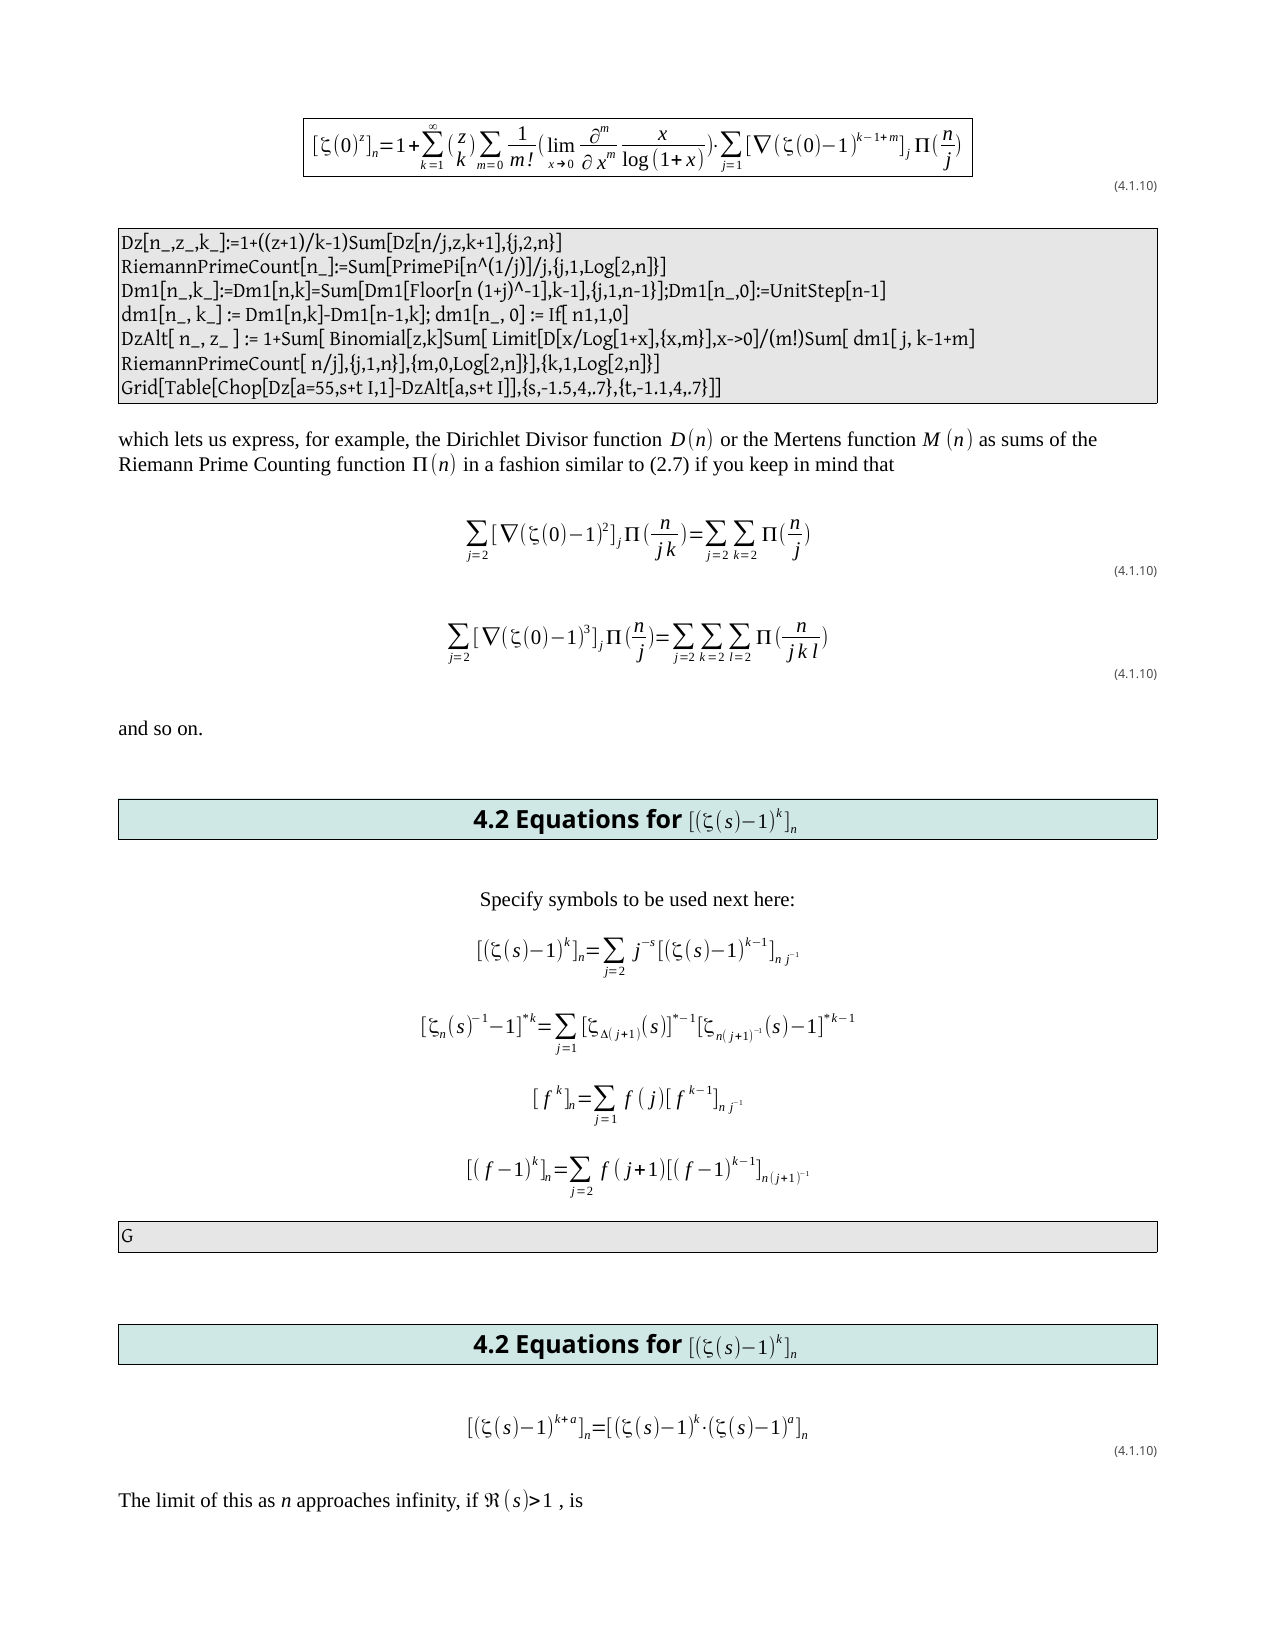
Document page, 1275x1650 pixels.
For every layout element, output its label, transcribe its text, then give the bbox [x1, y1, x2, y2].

title 4.2 Equations for [119, 1325, 1157, 1364]
text The limit of this as n approaches infinity, if, is [118, 1488, 1157, 1512]
text Dz[n_,z_,k_]:=1+((z+1)/k-1)Sum[Dz[n/j,z,k+1],{j,2,n}] [119, 229, 1157, 252]
text and so on. [118, 716, 1157, 740]
text which lets us express, for example, the Dirichlet Divisor functionor the Mertens functionas sums of the Riemann Prime Counting functionin a fashion similar to (2.7) if you keep in mind that [118, 427, 1157, 477]
text (4.1.10) [118, 665, 1157, 682]
text Grid[Table[Chop[Dz[a=55,s+t I,1]-DzAlt[a,s+t I]],{s,-1.5,4,.7},{t,-1.1,4,.7}]] [119, 373, 1157, 403]
text (4.1.10) [118, 1442, 1157, 1459]
text DzAlt[ n_, z_ ] := 1+Sum[ Binomial[z,k]Sum[ Limit[D[x/Log[1+x],{x,m}],x->0]/(m!)Sum[ dm1[ j, k-1+m] RiemannPrimeCount[ n/j],{j,1,n}],{m,0,Log[2,n]}],{k,1,Log[2,n]}] [119, 324, 1157, 373]
text RiemannPrimeCount[n_]:=Sum[PrimePi[n^(1/j)]/j,{j,1,Log[2,n]}] [563, 252, 1157, 276]
title 4.2 Equations for [119, 800, 1157, 839]
text (4.1.10) [118, 177, 1157, 194]
text dm1[n_, k_] := Dm1[n,k]-Dm1[n-1,k]; dm1[n_, 0] := If[ n1,1,0] [629, 300, 1157, 324]
text G [119, 1222, 1157, 1252]
text Specify symbols to be used next here: [118, 887, 1157, 911]
text (4.1.10) [118, 562, 1157, 579]
text Dm1[n_,k_]:=Dm1[n,k]=Sum[Dm1[Floor[n (1+j)^-1],k-1],{j,1,n-1}];Dm1[n_,0]:=UnitStep[n-1] [667, 276, 1157, 300]
